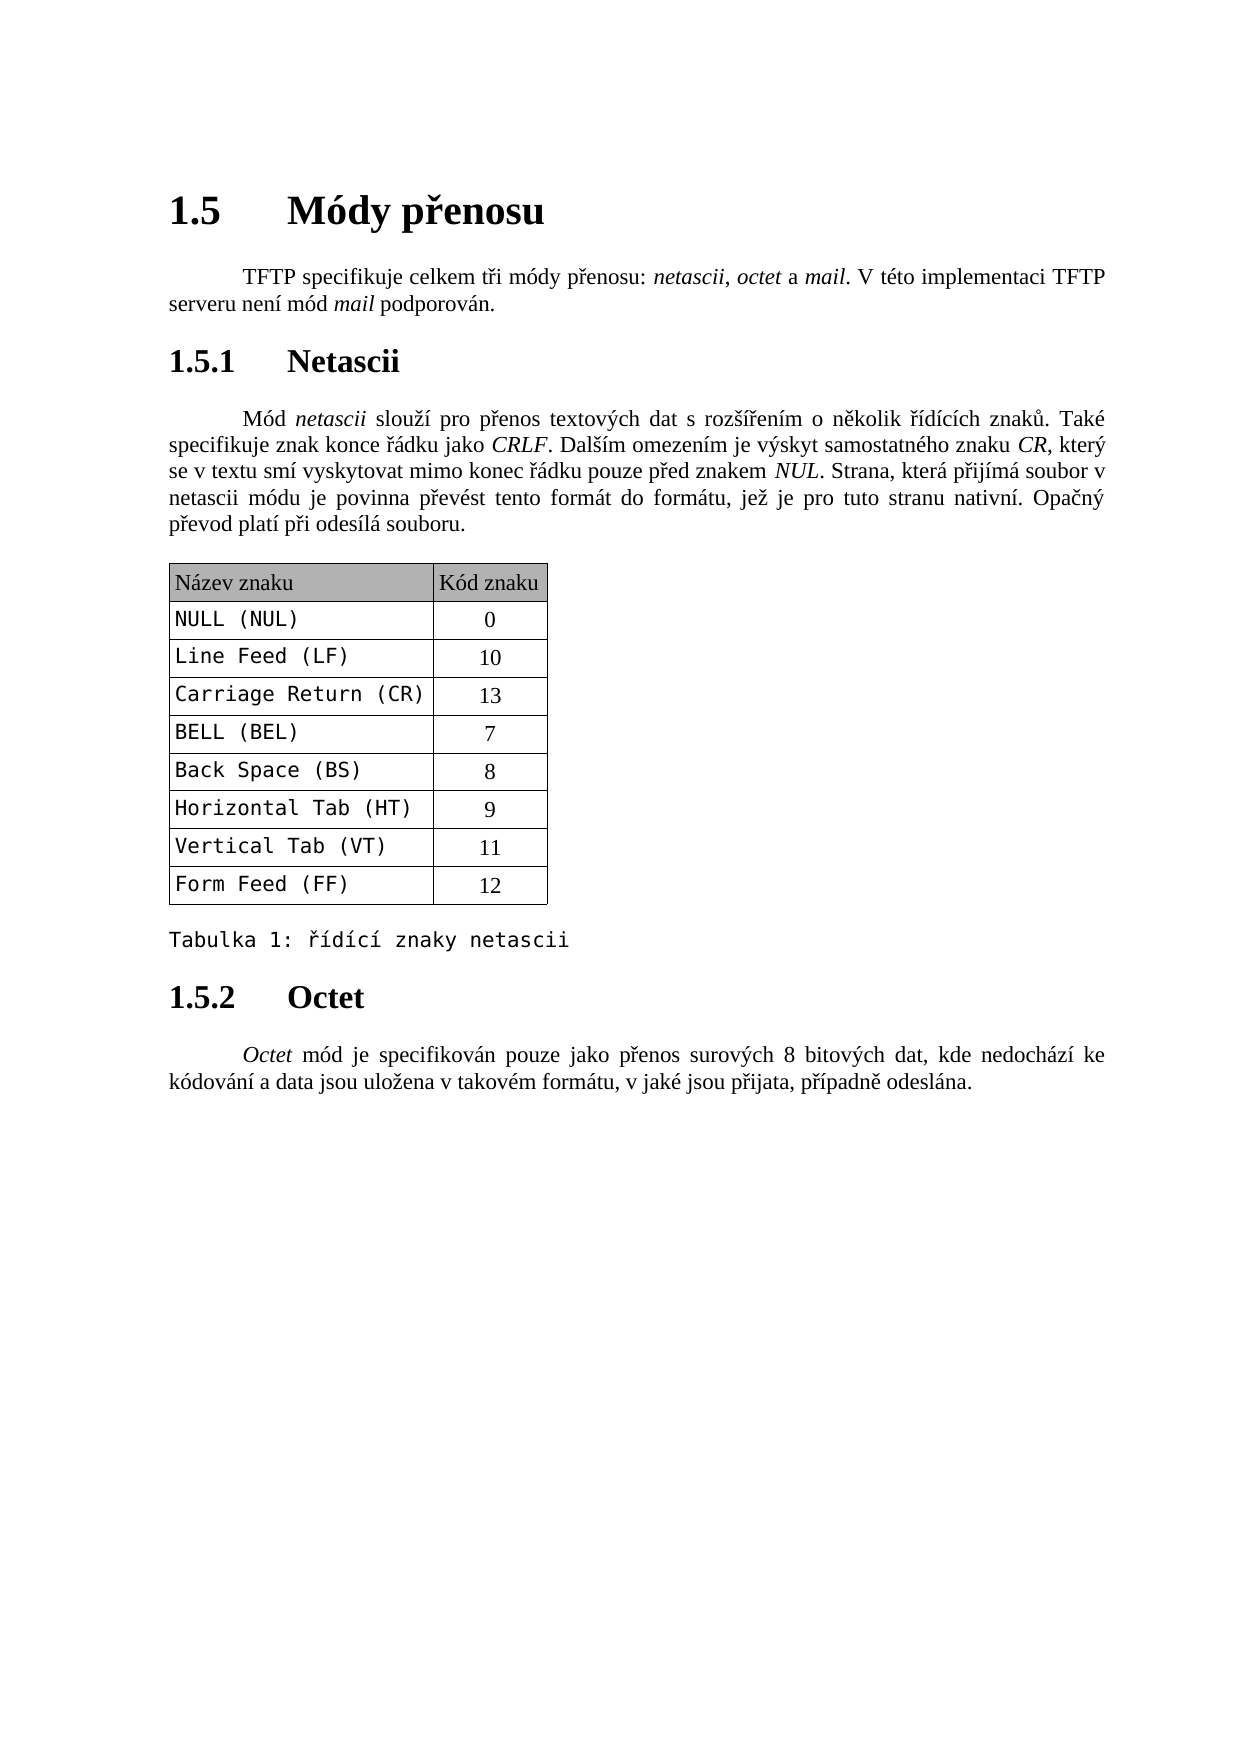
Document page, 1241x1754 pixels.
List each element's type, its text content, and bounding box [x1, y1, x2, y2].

subtitle Octet [169, 978, 1106, 1016]
table_cell Line Feed (LF) [170, 640, 433, 677]
table_cell Back Space (BS) [170, 754, 433, 790]
subtitle Módy přenosu [169, 185, 1106, 233]
table_cell 11 [434, 829, 547, 866]
text Tabulka 1: řídící znaky netascii [169, 928, 1106, 953]
table_cell Carriage Return (CR) [170, 678, 433, 714]
table_cell 7 [434, 716, 547, 752]
table_cell Horizontal Tab (HT) [170, 791, 433, 828]
text Octet mód je specifikován pouze jako přenos surových 8 bitových dat, kde nedochází ke kódování a data jsou uložena v takovém formátu, v jaké jsou přijata, případně odeslána. [169, 1041, 1106, 1094]
table_cell 13 [434, 678, 547, 714]
table_cell 8 [434, 754, 547, 790]
table_cell BELL (BEL) [170, 716, 433, 752]
text TFTP specifikuje celkem tři módy přenosu: netascii, octet a mail. V této implementaci TFTP serveru není mód mail podporován. [169, 263, 1106, 316]
table_header Název znaku [170, 564, 433, 601]
table_cell 10 [434, 640, 547, 677]
table_cell NULL (NUL) [170, 602, 433, 639]
table_cell 12 [434, 867, 547, 904]
table_header Kód znaku [434, 564, 547, 601]
text Mód netascii slouží pro přenos textových dat s rozšířením o několik řídících znaků. Také specifikuje znak konce řádku jako CRLF. Dalším omezením je výskyt samostatného znaku CR, který se v textu smí vyskytovat mimo konec řádku pouze před znakem NUL. Strana, která přijímá soubor v netascii módu je povinna převést tento formát do formátu, jež je pro tuto stranu nativní. Opačný převod platí při odesílá souboru. [169, 405, 1106, 536]
table_cell 0 [434, 602, 547, 639]
subtitle Netascii [169, 341, 1106, 379]
table_cell Form Feed (FF) [170, 867, 433, 904]
table_cell Vertical Tab (VT) [170, 829, 433, 866]
table_cell 9 [434, 791, 547, 828]
